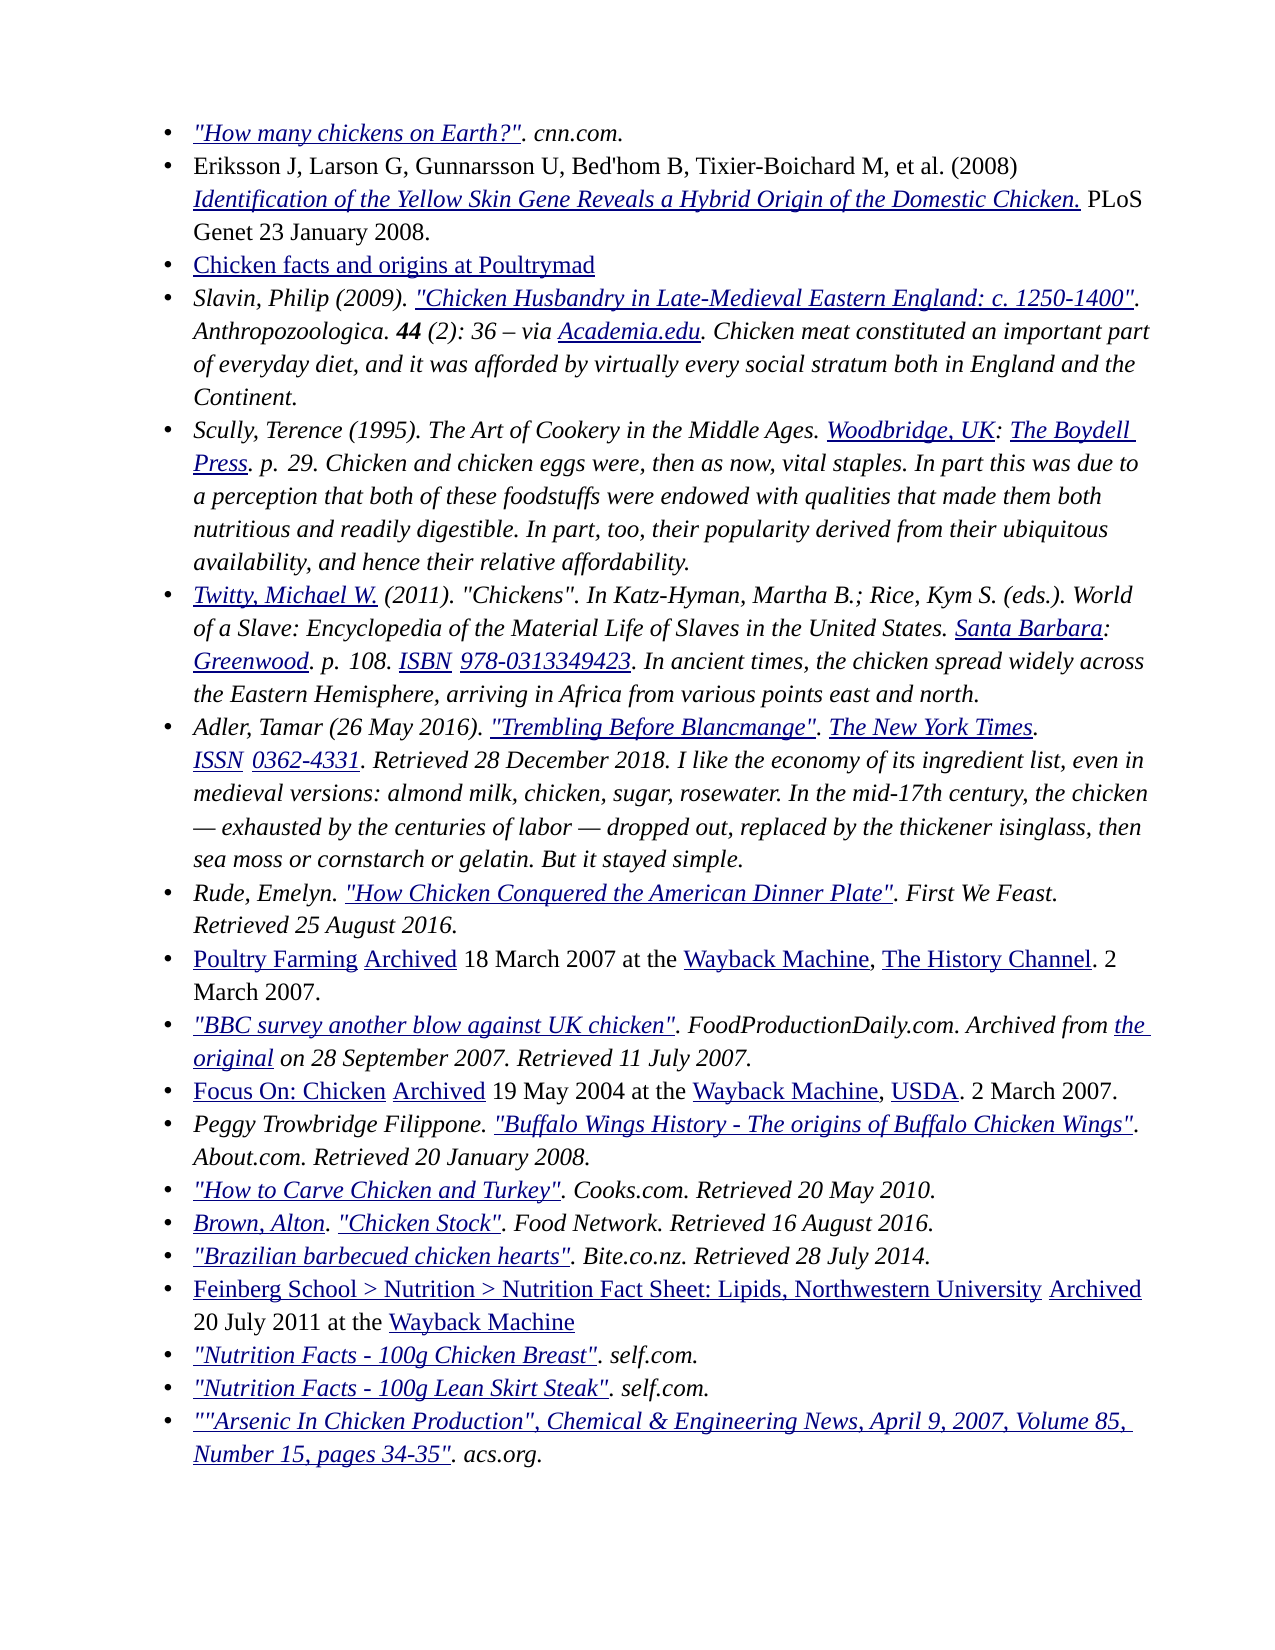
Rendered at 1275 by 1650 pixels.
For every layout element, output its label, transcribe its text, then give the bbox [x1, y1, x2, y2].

list "Nutrition Facts - 100g Chicken Breast". self.com. [164, 1340, 1157, 1369]
list Brown, Alton. "Chicken Stock". Food Network. Retrieved 16 August 2016. [164, 1208, 1157, 1237]
list Slavin, Philip (2009). "Chicken Husbandry in Late-Medieval Eastern England: c. 1250-1400". Anthropozoologica. 44 (2): 36 – via Academia.edu. Chicken meat constituted an important part of everyday diet, and it was afforded by virtually every social stratum both in England and the Continent. [164, 283, 1157, 411]
list "Brazilian barbecued chicken hearts". Bite.co.nz. Retrieved 28 July 2014. [164, 1241, 1157, 1269]
list Eriksson J, Larson G, Gunnarsson U, Bed'hom B, Tixier-Boichard M, et al. (2008) Identification of the Yellow Skin Gene Reveals a Hybrid Origin of the Domestic Chicken. PLoS Genet 23 January 2008. [164, 151, 1157, 246]
list Chicken facts and origins at Poultrymad [164, 250, 1157, 279]
list "How to Carve Chicken and Turkey". Cooks.com. Retrieved 20 May 2010. [164, 1175, 1157, 1203]
list Feinberg School > Nutrition > Nutrition Fact Sheet: Lipids, Northwestern University Archived 20 July 2011 at the Wayback Machine [164, 1274, 1157, 1336]
list Poultry Farming Archived 18 March 2007 at the Wayback Machine, The History Channel. 2 March 2007. [164, 944, 1157, 1005]
list Twitty, Michael W. (2011). "Chickens". In Katz-Hyman, Martha B.; Rice, Kym S. (eds.). World of a Slave: Encyclopedia of the Material Life of Slaves in the United States. Santa Barbara: Greenwood. p. 108. ISBN 978-0313349423. In ancient times, the chicken spread widely across the Eastern Hemisphere, arriving in Africa from various points east and north. [164, 580, 1157, 708]
list Peggy Trowbridge Filippone. "Buffalo Wings History - The origins of Buffalo Chicken Wings". About.com. Retrieved 20 January 2008. [164, 1109, 1157, 1171]
list "How many chickens on Earth?". cnn.com. [164, 118, 1157, 147]
list "BBC survey another blow against UK chicken". FoodProductionDaily.com. Archived from the original on 28 September 2007. Retrieved 11 July 2007. [164, 1010, 1157, 1071]
list Scully, Terence (1995). The Art of Cookery in the Middle Ages. Woodbridge, UK: The Boydell Press. p. 29. Chicken and chicken eggs were, then as now, vital staples. In part this was due to a perception that both of these foodstuffs were endowed with qualities that made them both nutritious and readily digestible. In part, too, their popularity derived from their ubiquitous availability, and hence their relative affordability. [164, 415, 1157, 576]
list Focus On: Chicken Archived 19 May 2004 at the Wayback Machine, USDA. 2 March 2007. [164, 1076, 1157, 1104]
list "Nutrition Facts - 100g Lean Skirt Steak". self.com. [164, 1373, 1157, 1402]
list Rude, Emelyn. "How Chicken Conquered the American Dinner Plate". First We Feast. Retrieved 25 August 2016. [164, 878, 1157, 939]
list Adler, Tamar (26 May 2016). "Trembling Before Blancmange". The New York Times. ISSN 0362-4331. Retrieved 28 December 2018. I like the economy of its ingredient list, even in medieval versions: almond milk, chicken, sugar, rosewater. In the mid-17th century, the chicken — exhausted by the centuries of labor — dropped out, replaced by the thickener isinglass, then sea moss or cornstarch or gelatin. But it stayed simple. [164, 712, 1157, 873]
list ""Arsenic In Chicken Production", Chemical & Engineering News, April 9, 2007, Volume 85, Number 15, pages 34-35". acs.org. [164, 1406, 1157, 1468]
